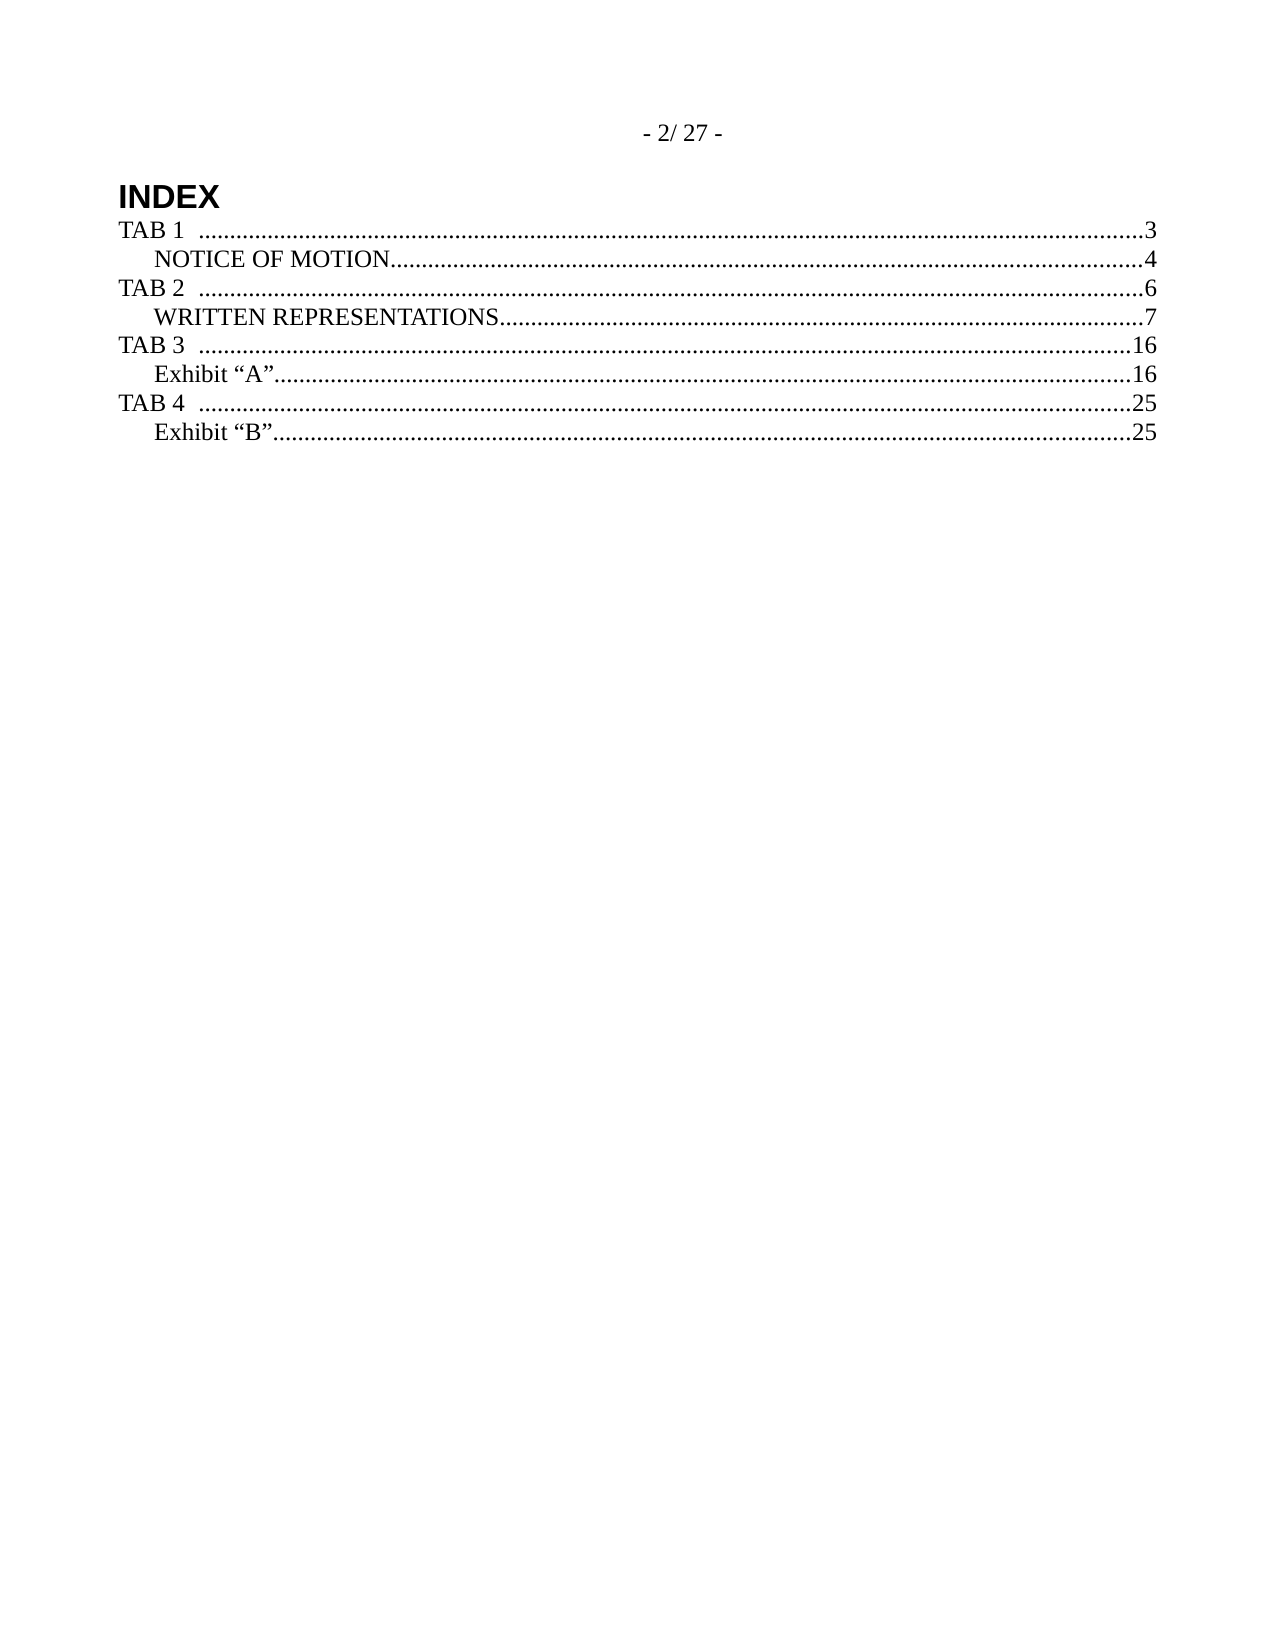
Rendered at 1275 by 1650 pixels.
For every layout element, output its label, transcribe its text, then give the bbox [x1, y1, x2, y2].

subtitle TAB 1 3 [118, 216, 1157, 244]
subtitle TAB 4 25 [118, 388, 1157, 417]
subtitle WRITTEN REPRESENTATIONS 7 [148, 302, 1157, 331]
subtitle TAB 3 16 [118, 331, 1157, 359]
subtitle INDEX [118, 177, 1157, 216]
subtitle TAB 2 6 [118, 273, 1157, 302]
subtitle Exhibit “B” 25 [148, 417, 1157, 446]
subtitle NOTICE OF MOTION 4 [148, 244, 1157, 273]
subtitle Exhibit “A” 16 [148, 359, 1157, 388]
